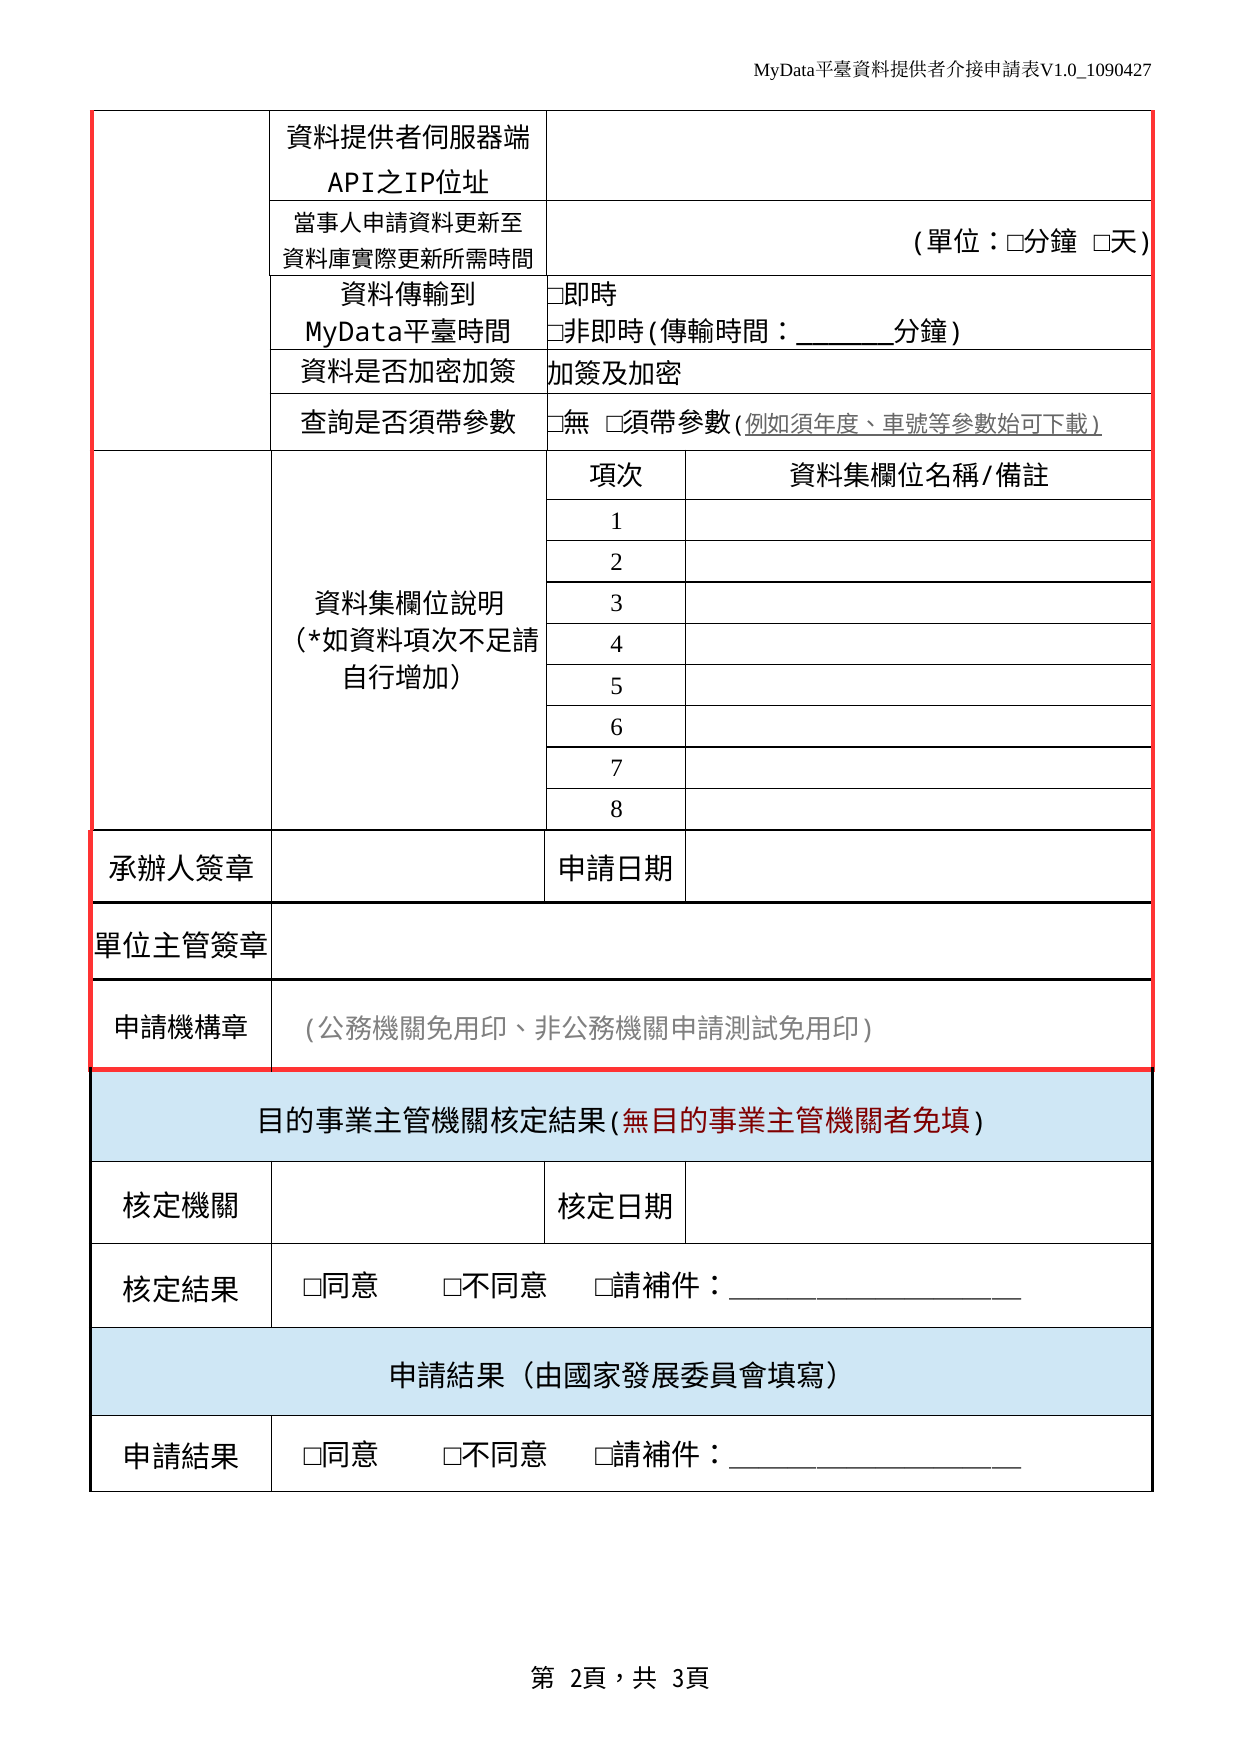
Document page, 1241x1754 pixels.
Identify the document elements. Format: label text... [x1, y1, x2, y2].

table_cell [94, 111, 270, 449]
table_cell 資料是否加密加簽 [271, 350, 547, 393]
table_cell [686, 789, 1151, 829]
table_header [272, 831, 544, 901]
table_cell (公務機關免用印、非公務機關申請測試免用印) [272, 981, 1151, 1067]
table_cell [272, 904, 1151, 978]
table_cell 資料傳輸到 MyData平臺時間 [271, 276, 547, 349]
table_cell 查詢是否須帶參數 [271, 394, 547, 449]
table_cell 7 [547, 748, 685, 788]
table_cell □同意 □不同意 □請補件：＿＿＿＿＿＿＿＿＿＿ [272, 1416, 1151, 1491]
table_cell □即時 □非即時(傳輸時間：______分鐘) [548, 276, 1151, 349]
table_cell 1 [547, 500, 685, 540]
table_header [686, 831, 1151, 901]
table_cell □無 □須帶參數(例如須年度、車號等參數始可下載) [548, 394, 1151, 449]
table_cell [547, 111, 1151, 200]
table_header [94, 451, 271, 829]
table_cell [686, 748, 1151, 788]
table_cell [686, 665, 1151, 705]
table_cell 3 [547, 583, 685, 623]
table_cell 2 [547, 541, 685, 581]
table_cell 5 [547, 665, 685, 705]
table_cell 8 [547, 789, 685, 829]
table_cell 單位主管簽章 [93, 904, 271, 978]
table_cell [686, 624, 1151, 664]
table_header 資料集欄位說明 （*如資料項次不足請自行增加） [272, 451, 546, 829]
table_cell 核定機關 [92, 1162, 271, 1243]
table_cell 申請結果（由國家發展委員會填寫） [92, 1328, 1151, 1415]
table_cell [686, 541, 1151, 581]
table_header 資料集欄位名稱/備註 [686, 451, 1151, 499]
table_cell [272, 1162, 544, 1243]
table_cell 資料提供者伺服器端 API之IP位址 [270, 111, 546, 200]
table_cell 當事人申請資料更新至 資料庫實際更新所需時間 [270, 201, 546, 275]
table_cell 核定結果 [92, 1244, 271, 1327]
table_cell 申請機構章 [93, 981, 271, 1067]
table_cell 申請結果 [92, 1416, 271, 1491]
table_cell (單位：□分鐘 □天) [547, 201, 1151, 275]
table_cell □同意 □不同意 □請補件：＿＿＿＿＿＿＿＿＿＿ [272, 1244, 1151, 1327]
table_header 申請日期 [545, 831, 685, 901]
table_header 項次 [547, 451, 685, 499]
table_cell 6 [547, 706, 685, 746]
table_header 承辦人簽章 [93, 831, 271, 901]
table_cell 4 [547, 624, 685, 664]
table_cell [686, 706, 1151, 746]
table_cell 加簽及加密 [548, 350, 1151, 393]
table_cell [686, 500, 1151, 540]
table_cell [686, 1162, 1151, 1243]
table_cell [686, 583, 1151, 623]
table_cell 核定日期 [545, 1162, 685, 1243]
table_cell 目的事業主管機關核定結果(無目的事業主管機關者免填) [92, 1072, 1151, 1161]
